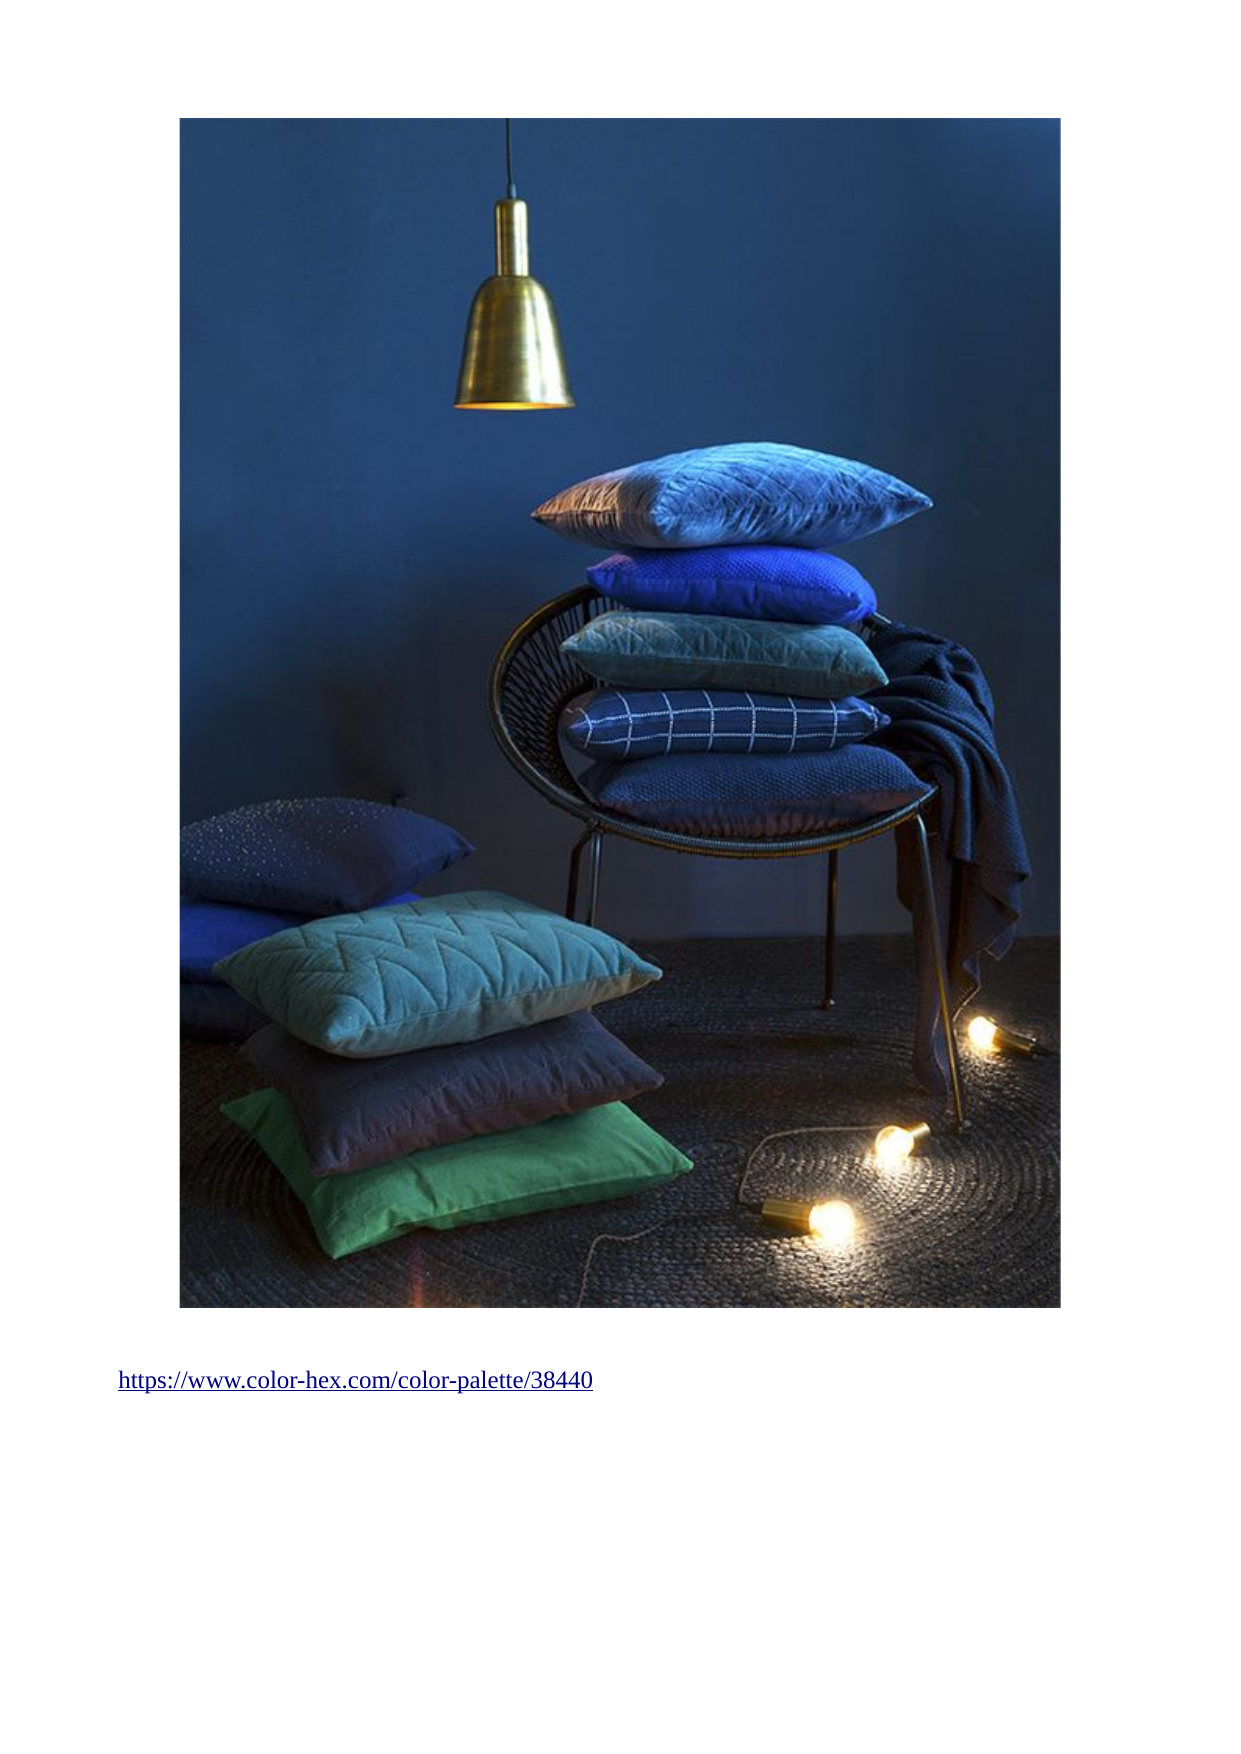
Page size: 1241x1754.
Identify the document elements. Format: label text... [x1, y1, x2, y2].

picture [179, 118, 1061, 1308]
text https://www.color-hex.com/color-palette/38440 [118, 1365, 1122, 1393]
